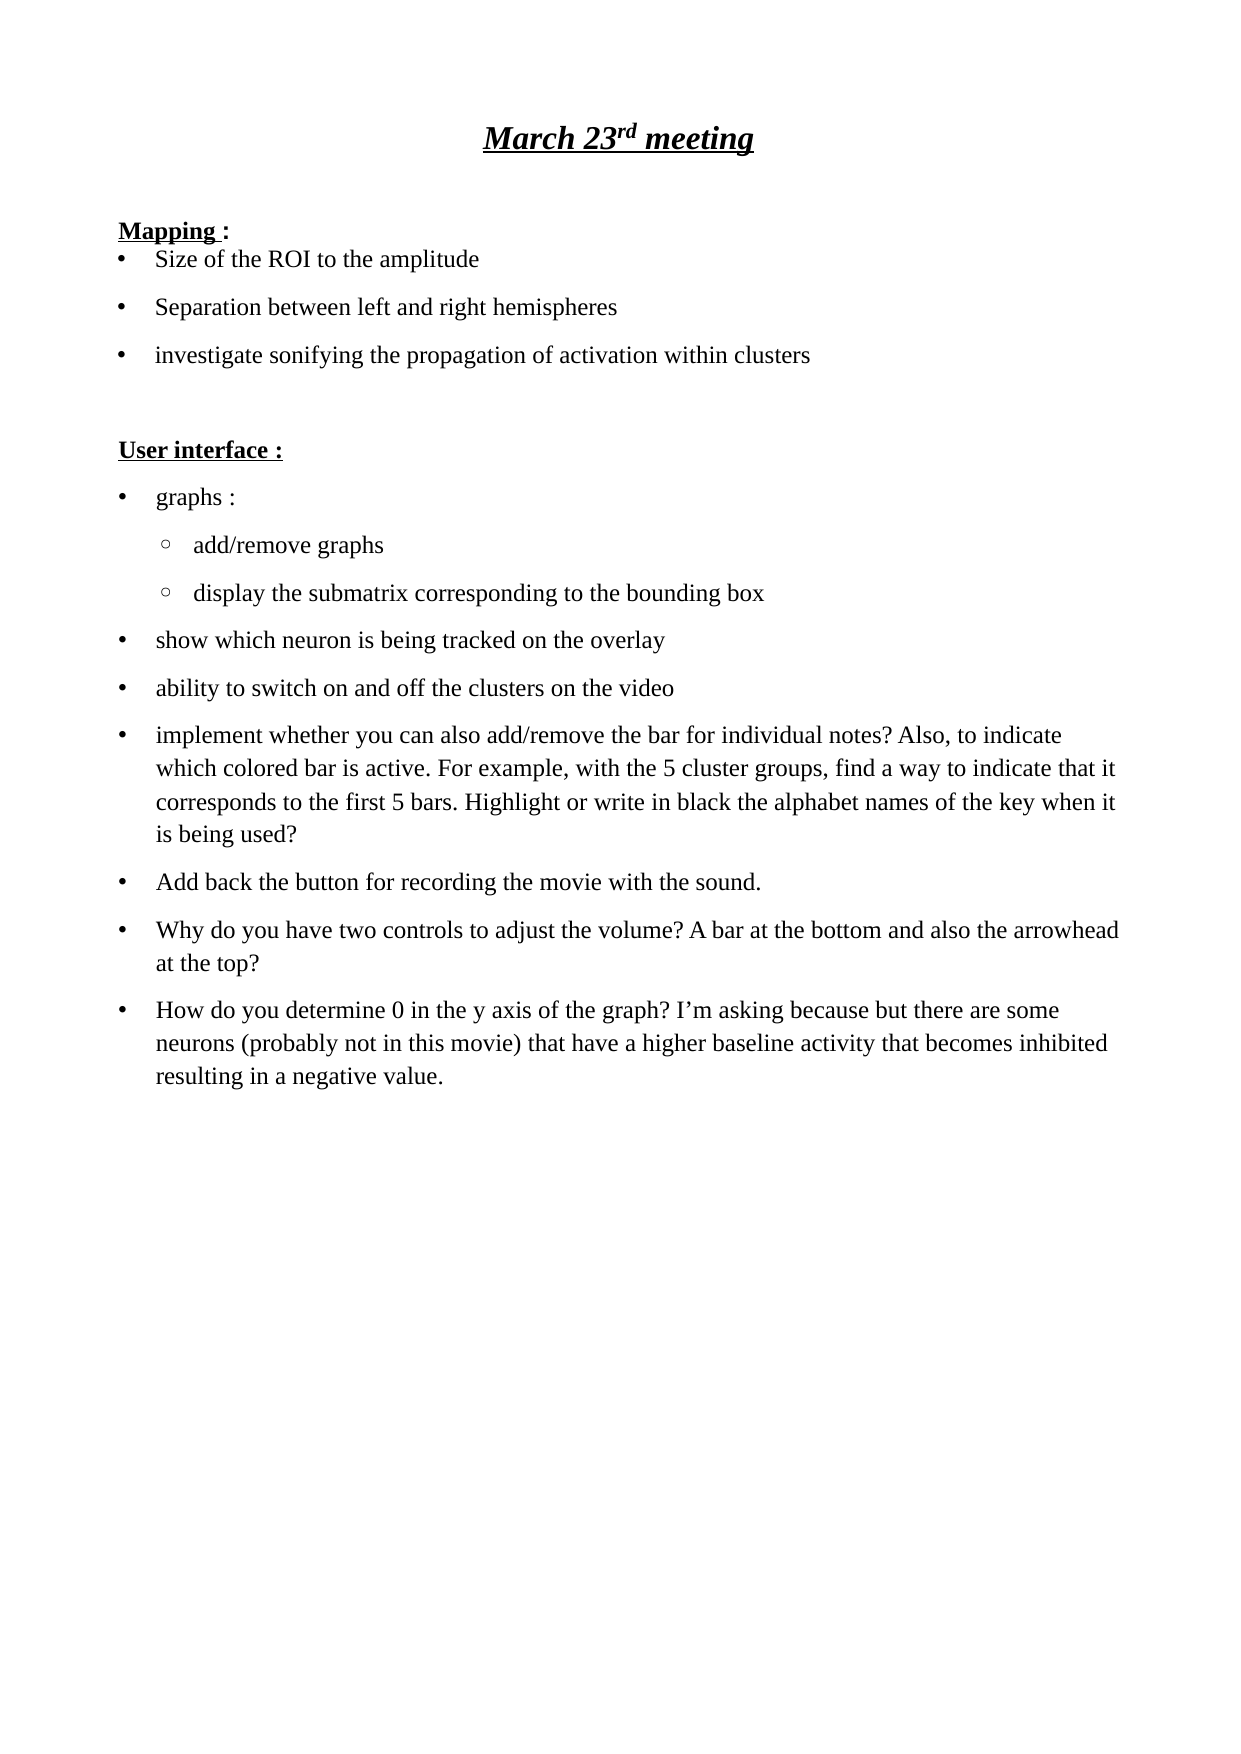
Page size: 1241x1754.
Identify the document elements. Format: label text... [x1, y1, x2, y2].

list Separation between left and right hemispheres [117, 292, 1122, 321]
list Size of the ROI to the amplitude [117, 244, 1122, 273]
list Why do you have two controls to adjust the volume? A bar at the bottom and also the arrowhead at the top? [118, 915, 1122, 977]
list ability to switch on and off the clusters on the video [118, 673, 1122, 702]
subtitle Mapping : [118, 216, 1122, 244]
list Add back the button for recording the movie with the sound. [118, 867, 1122, 896]
list add/remove graphs [156, 530, 1122, 559]
list graphs : [118, 482, 1122, 511]
list How do you determine 0 in the y axis of the graph? I’m asking because but there are some neurons (probably not in this movie) that have a higher baseline activity that becomes inhibited resulting in a negative value. [118, 995, 1122, 1090]
list show which neuron is being tracked on the overlay [118, 625, 1122, 654]
list display the submatrix corresponding to the bounding box [156, 578, 1122, 606]
text User interface : [118, 435, 1122, 464]
text March 23rd meeting [118, 118, 1122, 156]
list investigate sonifying the propagation of activation within clusters [117, 340, 1122, 368]
list implement whether you can also add/remove the bar for individual notes? Also, to indicate which colored bar is active. For example, with the 5 cluster groups, find a way to indicate that it corresponds to the first 5 bars. Highlight or write in black the alphabet names of the key when it is being used? [118, 721, 1122, 848]
